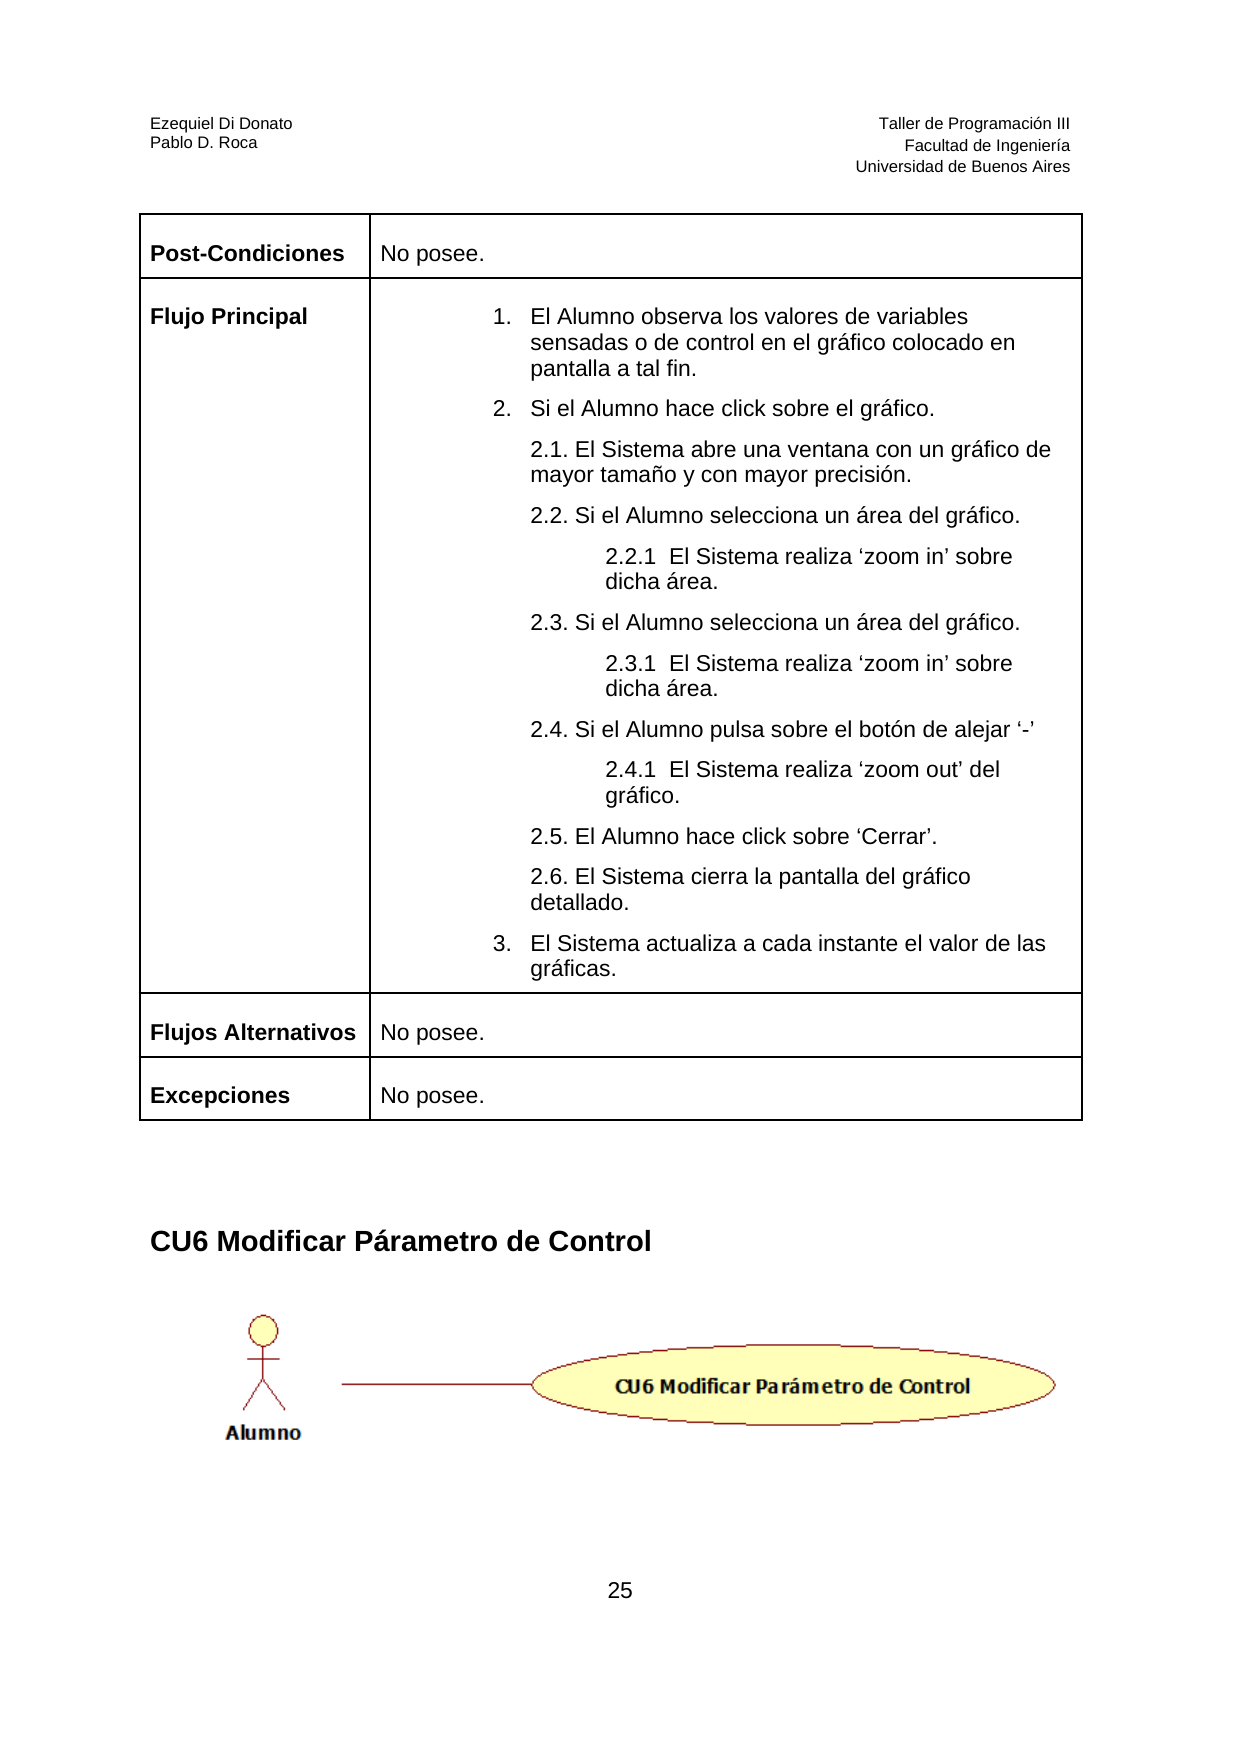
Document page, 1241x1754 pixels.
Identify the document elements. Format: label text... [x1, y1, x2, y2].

table_cell Post-Condiciones [141, 215, 369, 277]
table_cell Excepciones [141, 1058, 369, 1119]
table_cell Flujo Principal [141, 279, 369, 992]
subtitle CU6 Modificar Párametro de Control [150, 1225, 1090, 1257]
table_cell El Alumno observa los valores de variables sensadas o de control en el gráfico colocado en pantalla a tal fin. Si el Alumno hace click sobre el gráfico. 2.1. El Sistema abre una ventana con un gráfico de mayor tamaño y con mayor precisión. 2.2. Si el Alumno selecciona un área del gráfico. 2.2.1 El Sistema realiza ‘zoom in’ sobre dicha área. 2.3. Si el Alumno selecciona un área del gráfico. 2.3.1 El Sistema realiza ‘zoom in’ sobre dicha área. 2.4. Si el Alumno pulsa sobre el botón de alejar ‘-’ 2.4.1 El Sistema realiza ‘zoom out’ del gráfico. 2.5. El Alumno hace click sobre ‘Cerrar’. 2.6. El Sistema cierra la pantalla del gráfico detallado. El Sistema actualiza a cada instante el valor de las gráficas. [371, 279, 1081, 992]
table_cell No posee. [371, 1058, 1081, 1119]
table_cell No posee. [371, 994, 1081, 1056]
picture [150, 1277, 1090, 1492]
table_cell Flujos Alternativos [141, 994, 369, 1056]
table_cell No posee. [371, 215, 1081, 277]
